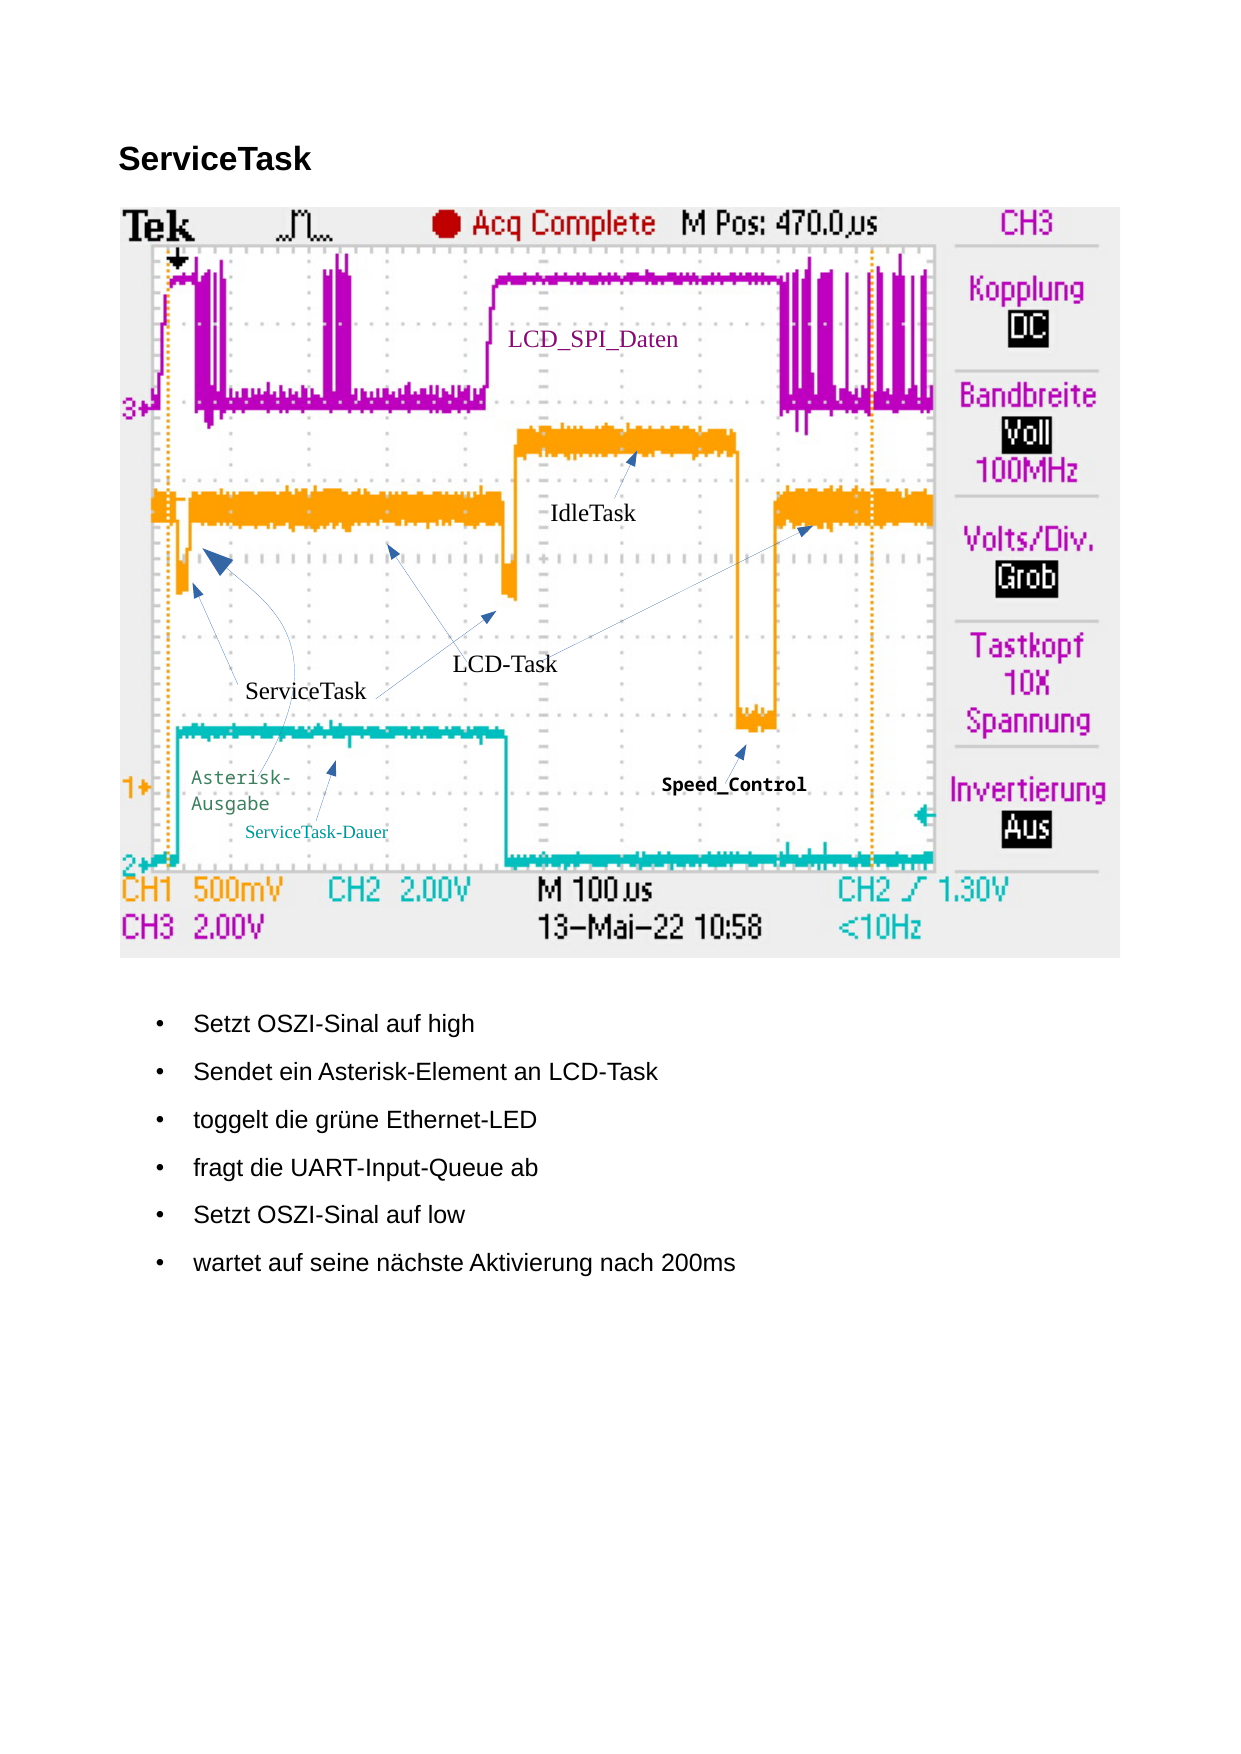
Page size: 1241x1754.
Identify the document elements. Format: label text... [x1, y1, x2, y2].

list Sendet ein Asterisk-Element an LCD-Task [156, 1057, 1122, 1086]
list Setzt OSZI-Sinal auf high [156, 1009, 1122, 1038]
subtitle ServiceTask [118, 139, 1122, 178]
picture [120, 207, 1121, 958]
list wartet auf seine nächste Aktivierung nach 200ms [156, 1248, 1122, 1277]
list toggelt die grüne Ethernet-LED [156, 1105, 1122, 1134]
list fragt die UART-Input-Queue ab [156, 1153, 1122, 1181]
list Setzt OSZI-Sinal auf low [156, 1200, 1122, 1229]
